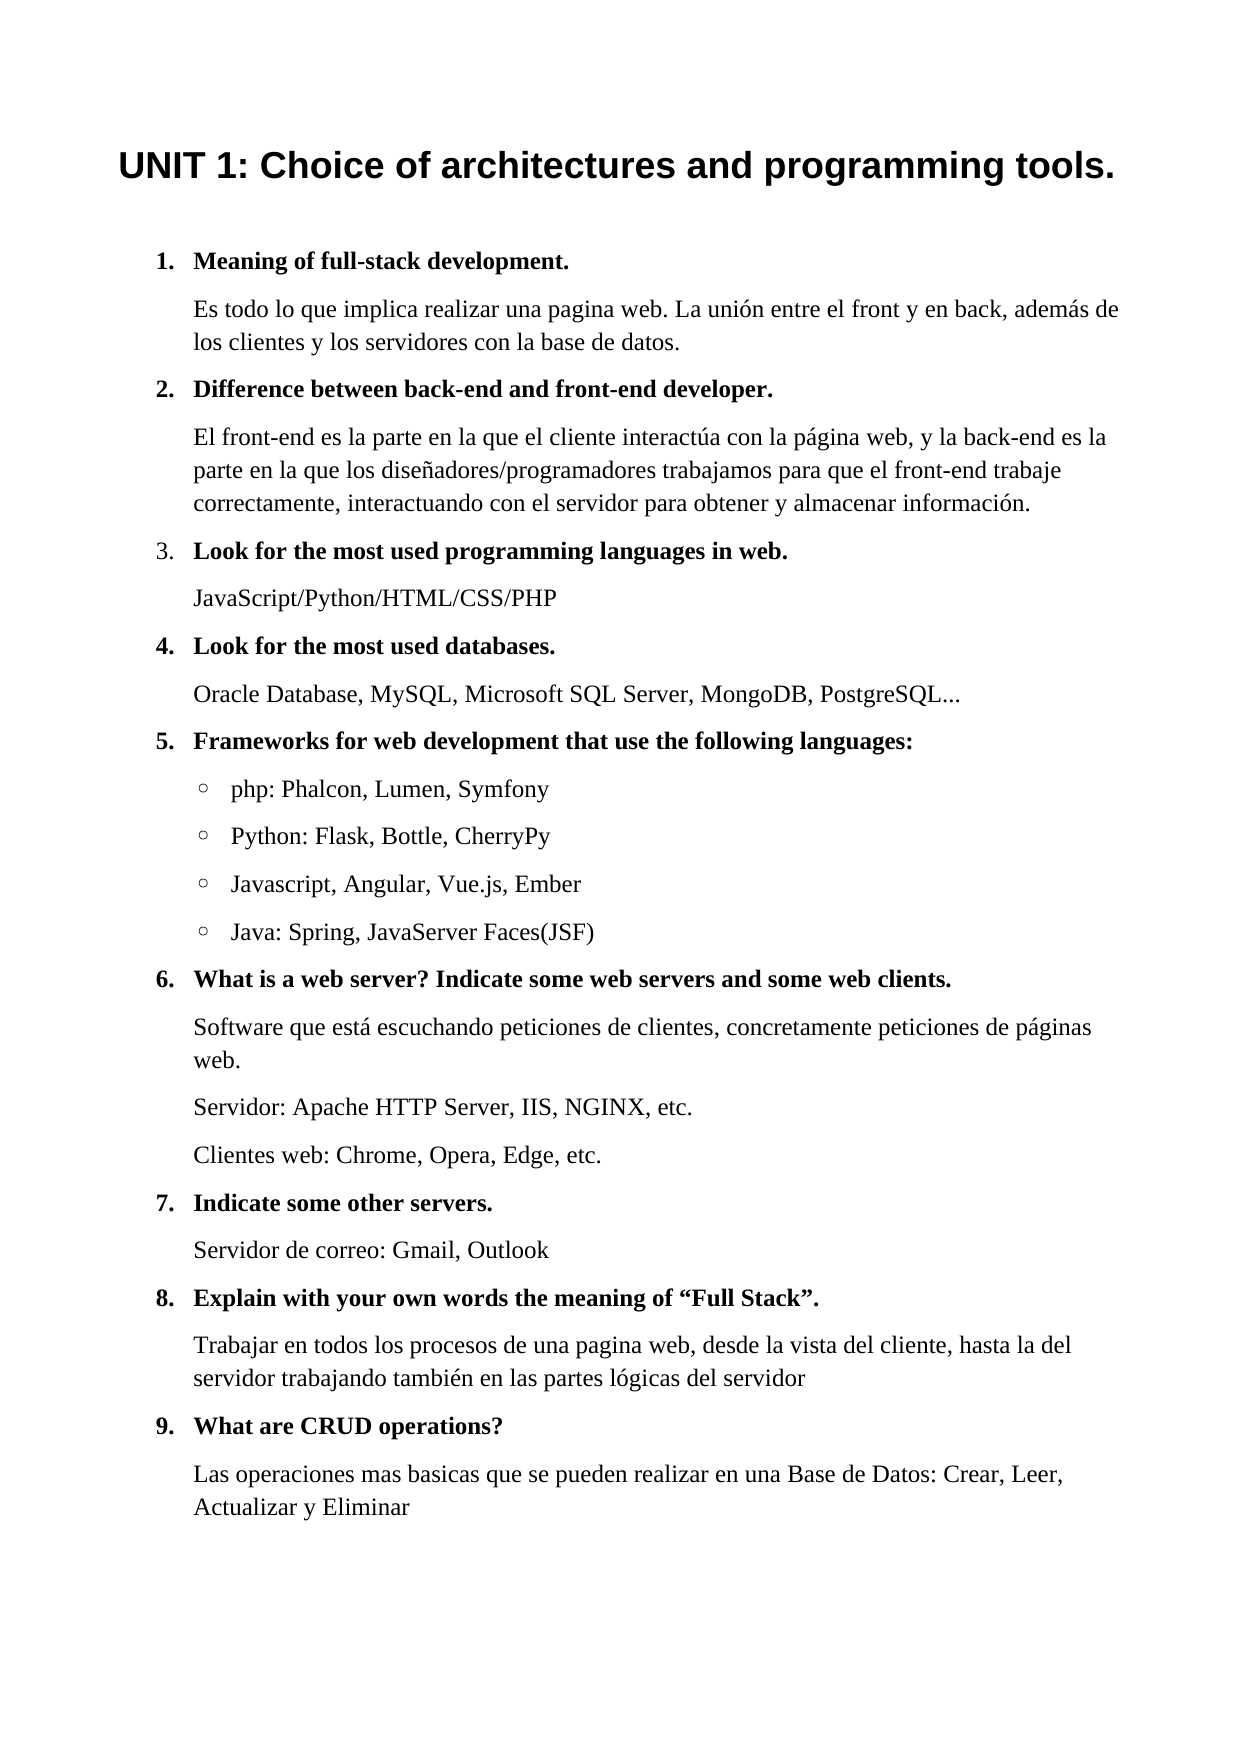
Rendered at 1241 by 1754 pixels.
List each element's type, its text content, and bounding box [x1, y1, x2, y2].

list JavaScript/Python/HTML/CSS/PHP [156, 583, 1122, 612]
subtitle UNIT 1: Choice of architectures and programming tools. [118, 143, 1122, 186]
list Clientes web: Chrome, Opera, Edge, etc. [156, 1140, 1122, 1169]
list Java: Spring, JavaServer Faces(JSF) [193, 917, 1122, 945]
list Python: Flask, Bottle, CherryPy [193, 821, 1122, 850]
list El front-end es la parte en la que el cliente interactúa con la página web, y la back-end es la parte en la que los diseñadores/programadores trabajamos para que el front-end trabaje correctamente, interactuando con el servidor para obtener y almacenar información. [156, 422, 1122, 517]
list Trabajar en todos los procesos de una pagina web, desde la vista del cliente, hasta la del servidor trabajando también en las partes lógicas del servidor [156, 1331, 1122, 1392]
list Indicate some other servers. [156, 1188, 1122, 1216]
list php: Phalcon, Lumen, Symfony [193, 774, 1122, 803]
list Look for the most used programming languages in web. [156, 536, 1122, 564]
list Explain with your own words the meaning of “Full Stack”. [156, 1283, 1122, 1312]
list Servidor: Apache HTTP Server, IIS, NGINX, etc. [156, 1092, 1122, 1121]
list Software que está escuchando peticiones de clientes, concretamente peticiones de páginas web. [156, 1012, 1122, 1074]
list Javascript, Angular, Vue.js, Ember [193, 869, 1122, 898]
list Look for the most used databases. [156, 631, 1122, 660]
list Difference between back-end and front-end developer. [156, 374, 1122, 403]
list Meaning of full-stack development. [156, 246, 1122, 275]
list Es todo lo que implica realizar una pagina web. La unión entre el front y en back, además de los clientes y los servidores con la base de datos. [156, 294, 1122, 356]
list Servidor de correo: Gmail, Outlook [156, 1235, 1122, 1264]
list What is a web server? Indicate some web servers and some web clients. [156, 964, 1122, 993]
list Frameworks for web development that use the following languages: [156, 726, 1122, 755]
list Oracle Database, MySQL, Microsoft SQL Server, MongoDB, PostgreSQL... [156, 679, 1122, 707]
list Las operaciones mas basicas que se pueden realizar en una Base de Datos: Crear, Leer, Actualizar y Eliminar [156, 1459, 1122, 1521]
list What are CRUD operations? [156, 1411, 1122, 1440]
